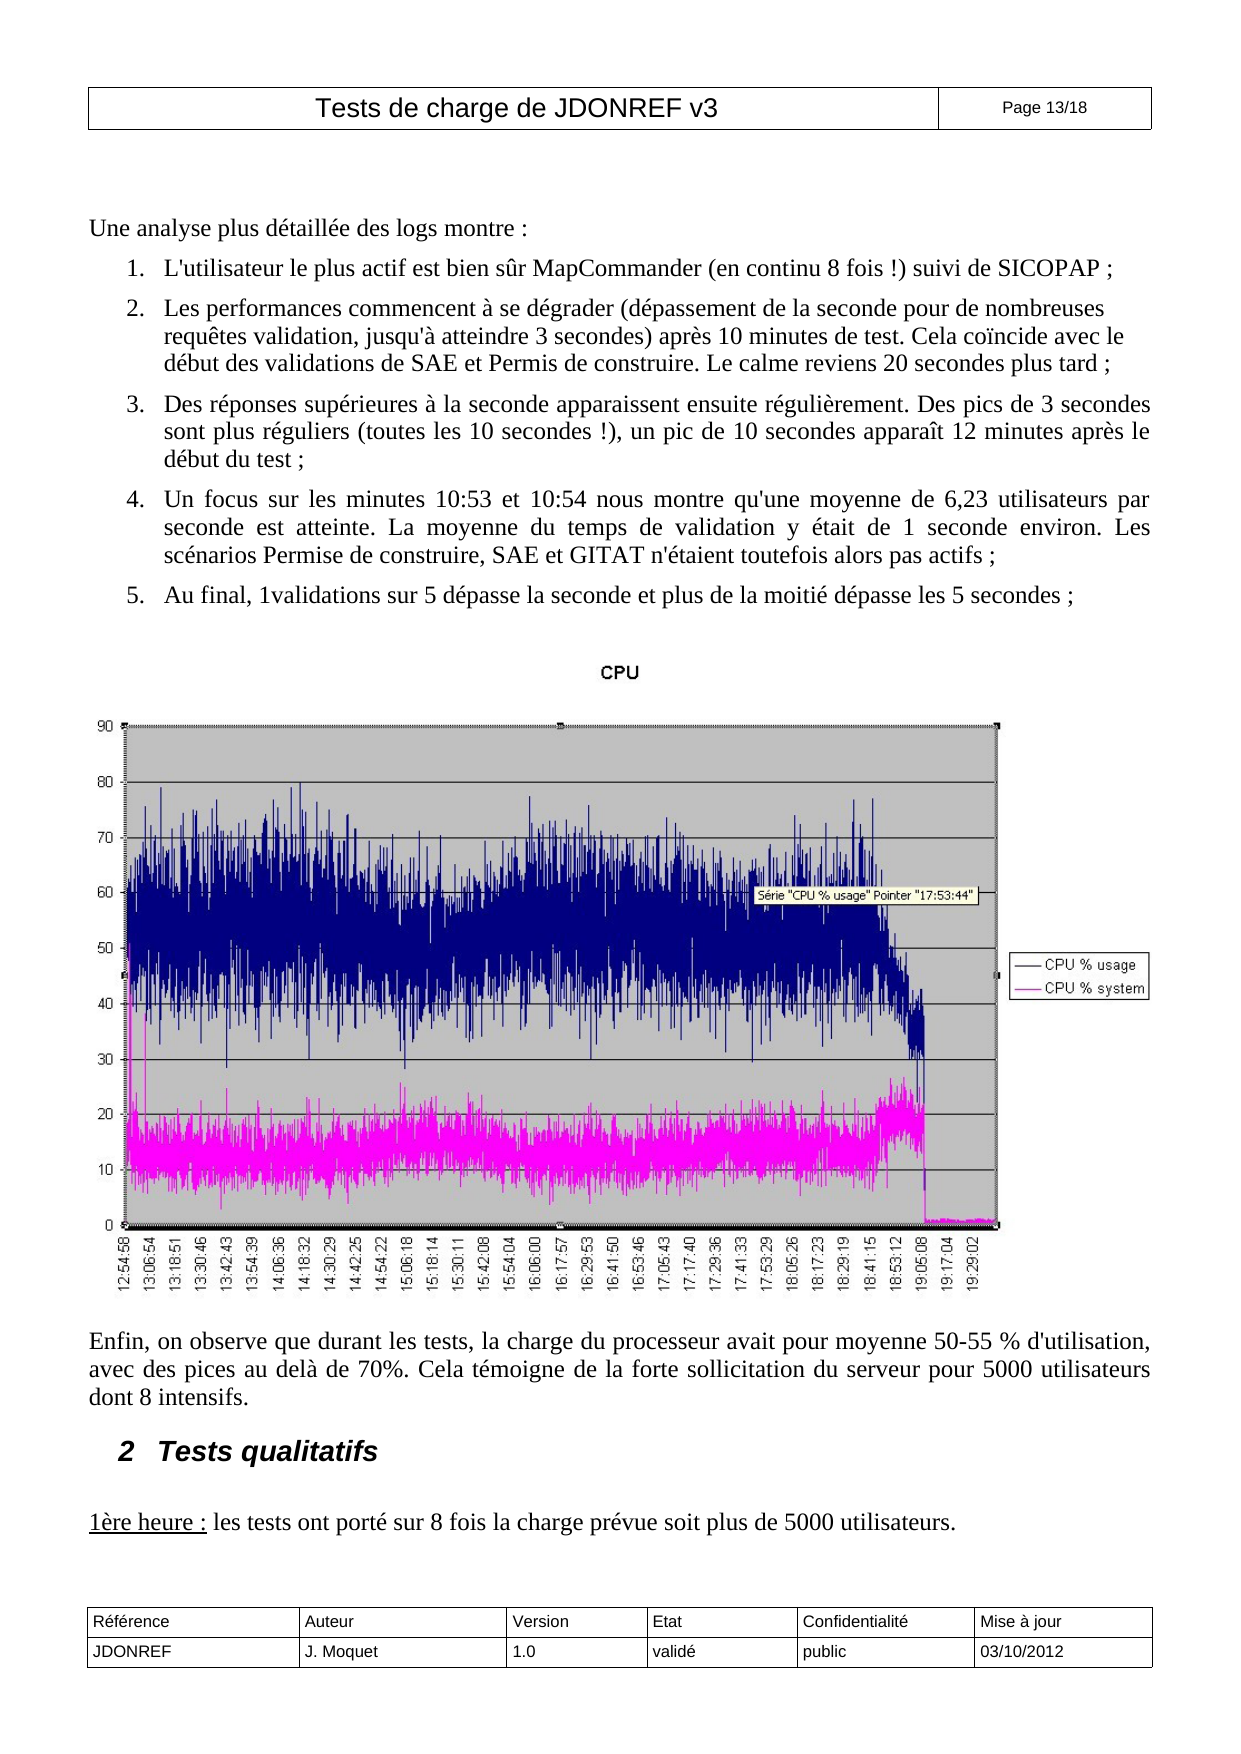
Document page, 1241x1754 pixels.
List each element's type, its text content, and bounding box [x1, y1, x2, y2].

list L'utilisateur le plus actif est bien sûr MapCommander (en continu 8 fois !) suivi de SICOPAP ; [126, 254, 1152, 282]
subtitle Tests qualitatifs [118, 1435, 1152, 1468]
text Enfin, on observe que durant les tests, la charge du processeur avait pour moyenne 50-55 % d'utilisation, avec des pices au delà de 70%. Cela témoigne de la forte sollicitation du serveur pour 5000 utilisateurs dont 8 intensifs. [88, 1327, 1152, 1410]
list Un focus sur les minutes 10:53 et 10:54 nous montre qu'une moyenne de 6,23 utilisateurs par seconde est atteinte. La moyenne du temps de validation y était de 1 seconde environ. Les scénarios Permise de construire, SAE et GITAT n'étaient toutefois alors pas actifs ; [126, 485, 1152, 568]
text 1ère heure : les tests ont porté sur 8 fois la charge prévue soit plus de 5000 utilisateurs. [88, 1508, 1152, 1536]
list Les performances commencent à se dégrader (dépassement de la seconde pour de nombreuses requêtes validation, jusqu'à atteindre 3 secondes) après 10 minutes de test. Cela coïncide avec le début des validations de SAE et Permis de construire. Le calme reviens 20 secondes plus tard ; [126, 294, 1152, 377]
text Une analyse plus détaillée des logs montre : [88, 214, 1152, 241]
list Des réponses supérieures à la seconde apparaissent ensuite régulièrement. Des pics de 3 secondes sont plus réguliers (toutes les 10 secondes !), un pic de 10 secondes apparaît 12 minutes après le début du test ; [126, 390, 1152, 473]
list Au final, 1validations sur 5 dépasse la seconde et plus de la moitié dépasse les 5 secondes ; [126, 581, 1152, 609]
